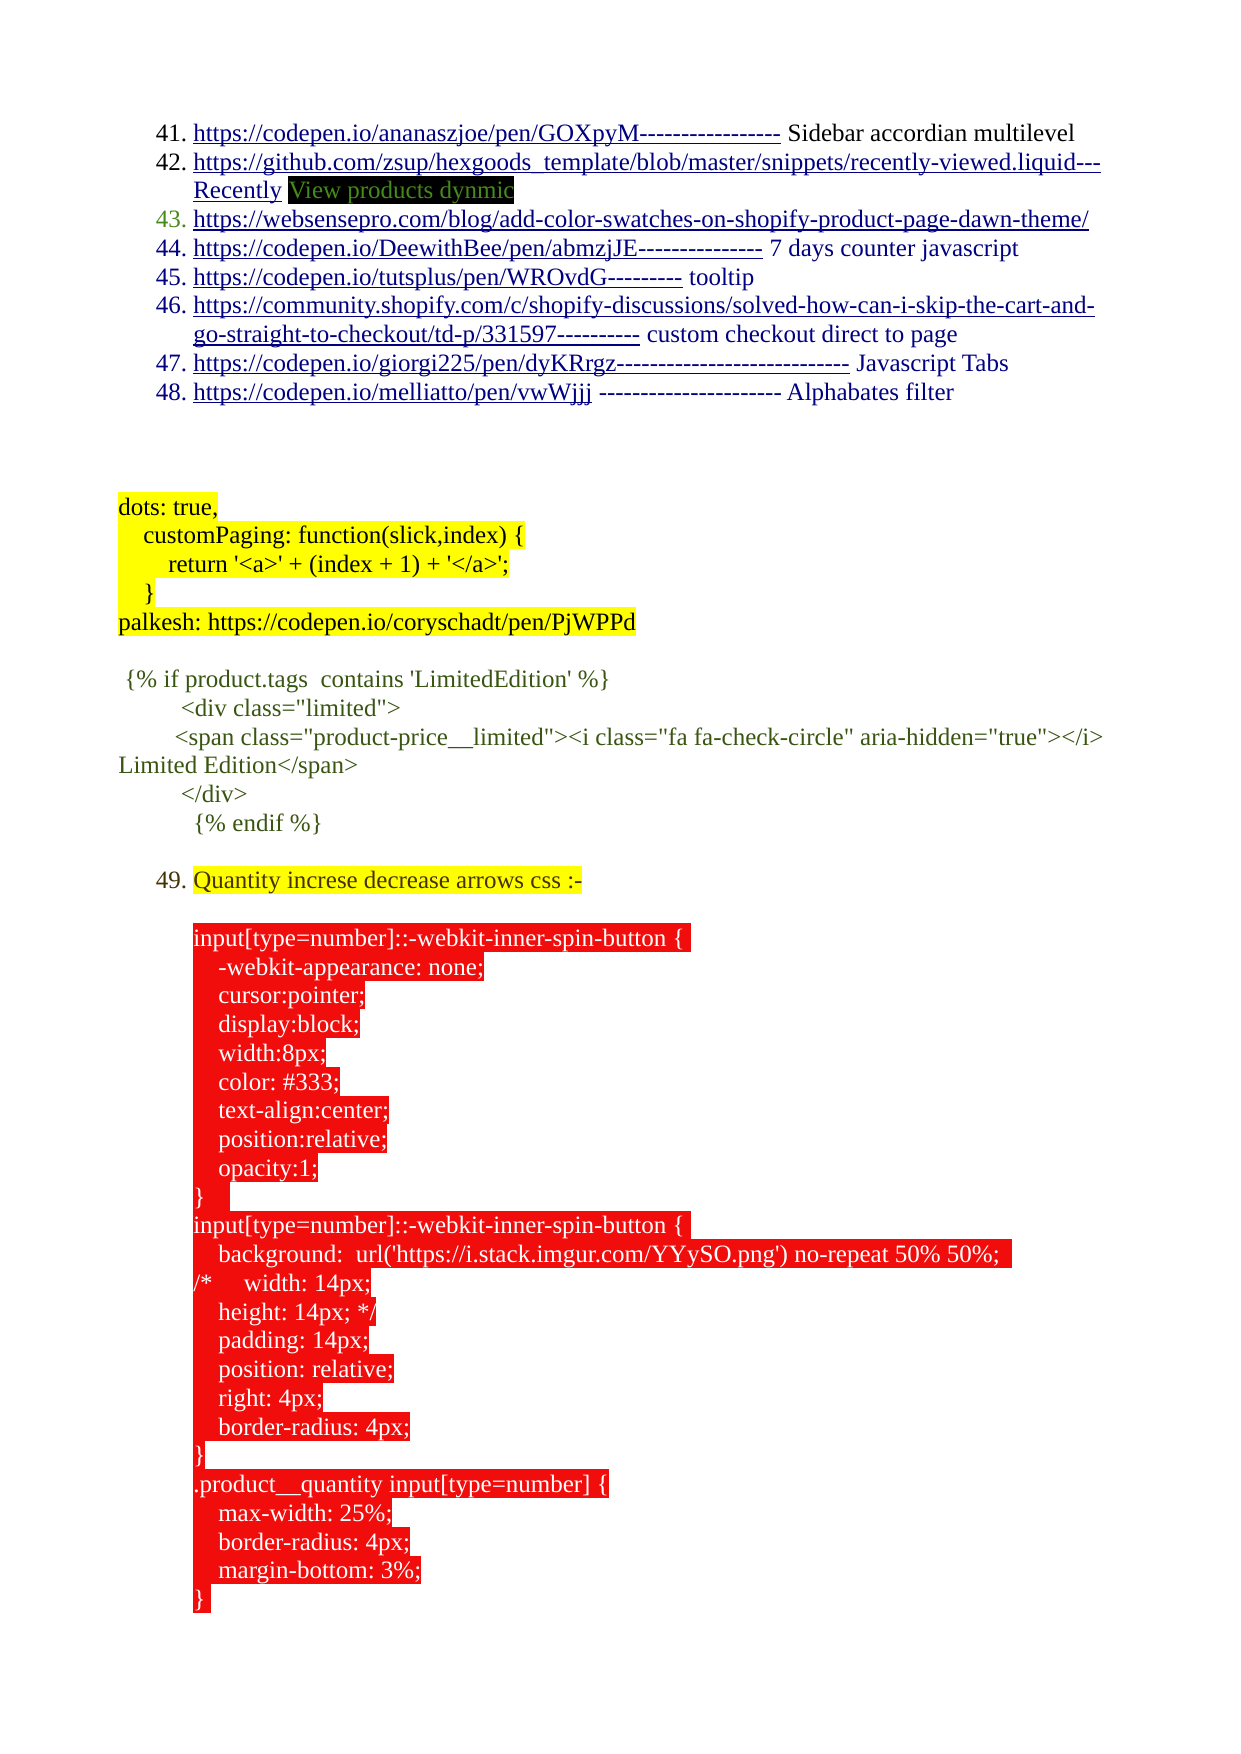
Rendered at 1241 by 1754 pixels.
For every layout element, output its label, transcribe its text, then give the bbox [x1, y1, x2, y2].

text </div> [118, 779, 1122, 808]
list https://codepen.io/tutsplus/pen/WROvdG--------- tooltip [156, 262, 1122, 291]
list text-align:center; [156, 1096, 1122, 1124]
list } [156, 1441, 1122, 1469]
list input[type=number]::-webkit-inner-spin-button { [156, 923, 1122, 952]
list border-radius: 4px; [156, 1412, 1122, 1441]
list https://codepen.io/giorgi225/pen/dyKRrgz---------------------------- Javascript Tabs [156, 348, 1122, 377]
list border-radius: 4px; [156, 1527, 1122, 1556]
list display:block; [156, 1009, 1122, 1038]
list https://codepen.io/melliatto/pen/vwWjjj ---------------------- Alphabates filter [156, 377, 1122, 406]
list Quantity increse decrease arrows css :- [156, 866, 1122, 894]
list margin-bottom: 3%; [156, 1556, 1122, 1584]
text return '<a>' + (index + 1) + '</a>'; [118, 549, 1122, 578]
list } [156, 1584, 1122, 1613]
list https://community.shopify.com/c/shopify-discussions/solved-how-can-i-skip-the-cart-and-go-straight-to-checkout/td-p/331597---------- custom checkout direct to page [156, 291, 1122, 348]
list /* width: 14px; [156, 1268, 1122, 1297]
list right: 4px; [156, 1383, 1122, 1412]
list max-width: 25%; [156, 1498, 1122, 1527]
text {% endif %} [118, 808, 1122, 837]
text <span class="product-price__limited"><i class="fa fa-check-circle" aria-hidden="true"></i> Limited Edition</span> [118, 722, 1122, 779]
text } [118, 578, 1122, 607]
list background: url('https://i.stack.imgur.com/YYySO.png') no-repeat 50% 50%; [156, 1239, 1122, 1268]
list .product__quantity input[type=number] { [156, 1469, 1122, 1498]
text dots: true, [118, 492, 1122, 521]
list -webkit-appearance: none; [156, 952, 1122, 981]
text <div class="limited"> [118, 693, 1122, 722]
list opacity:1; [156, 1153, 1122, 1182]
list position:relative; [156, 1124, 1122, 1153]
text palkesh: https://codepen.io/coryschadt/pen/PjWPPd [118, 607, 1122, 636]
list height: 14px; */ [156, 1297, 1122, 1326]
text customPaging: function(slick,index) { [118, 521, 1122, 549]
list https://websensepro.com/blog/add-color-swatches-on-shopify-product-page-dawn-theme/ [156, 204, 1122, 233]
list width:8px; [156, 1038, 1122, 1067]
list position: relative; [156, 1354, 1122, 1383]
list color: #333; [156, 1067, 1122, 1096]
list https://codepen.io/ananaszjoe/pen/GOXpyM----------------- Sidebar accordian multilevel [156, 118, 1122, 147]
list } [156, 1182, 1122, 1211]
list https://github.com/zsup/hexgoods_template/blob/master/snippets/recently-viewed.liquid---Recently View products dynmic [156, 147, 1122, 204]
list padding: 14px; [156, 1326, 1122, 1354]
list https://codepen.io/DeewithBee/pen/abmzjJE--------------- 7 days counter javascript [156, 233, 1122, 262]
list cursor:pointer; [156, 981, 1122, 1009]
text {% if product.tags contains 'LimitedEdition' %} [118, 664, 1122, 693]
list input[type=number]::-webkit-inner-spin-button { [156, 1211, 1122, 1239]
